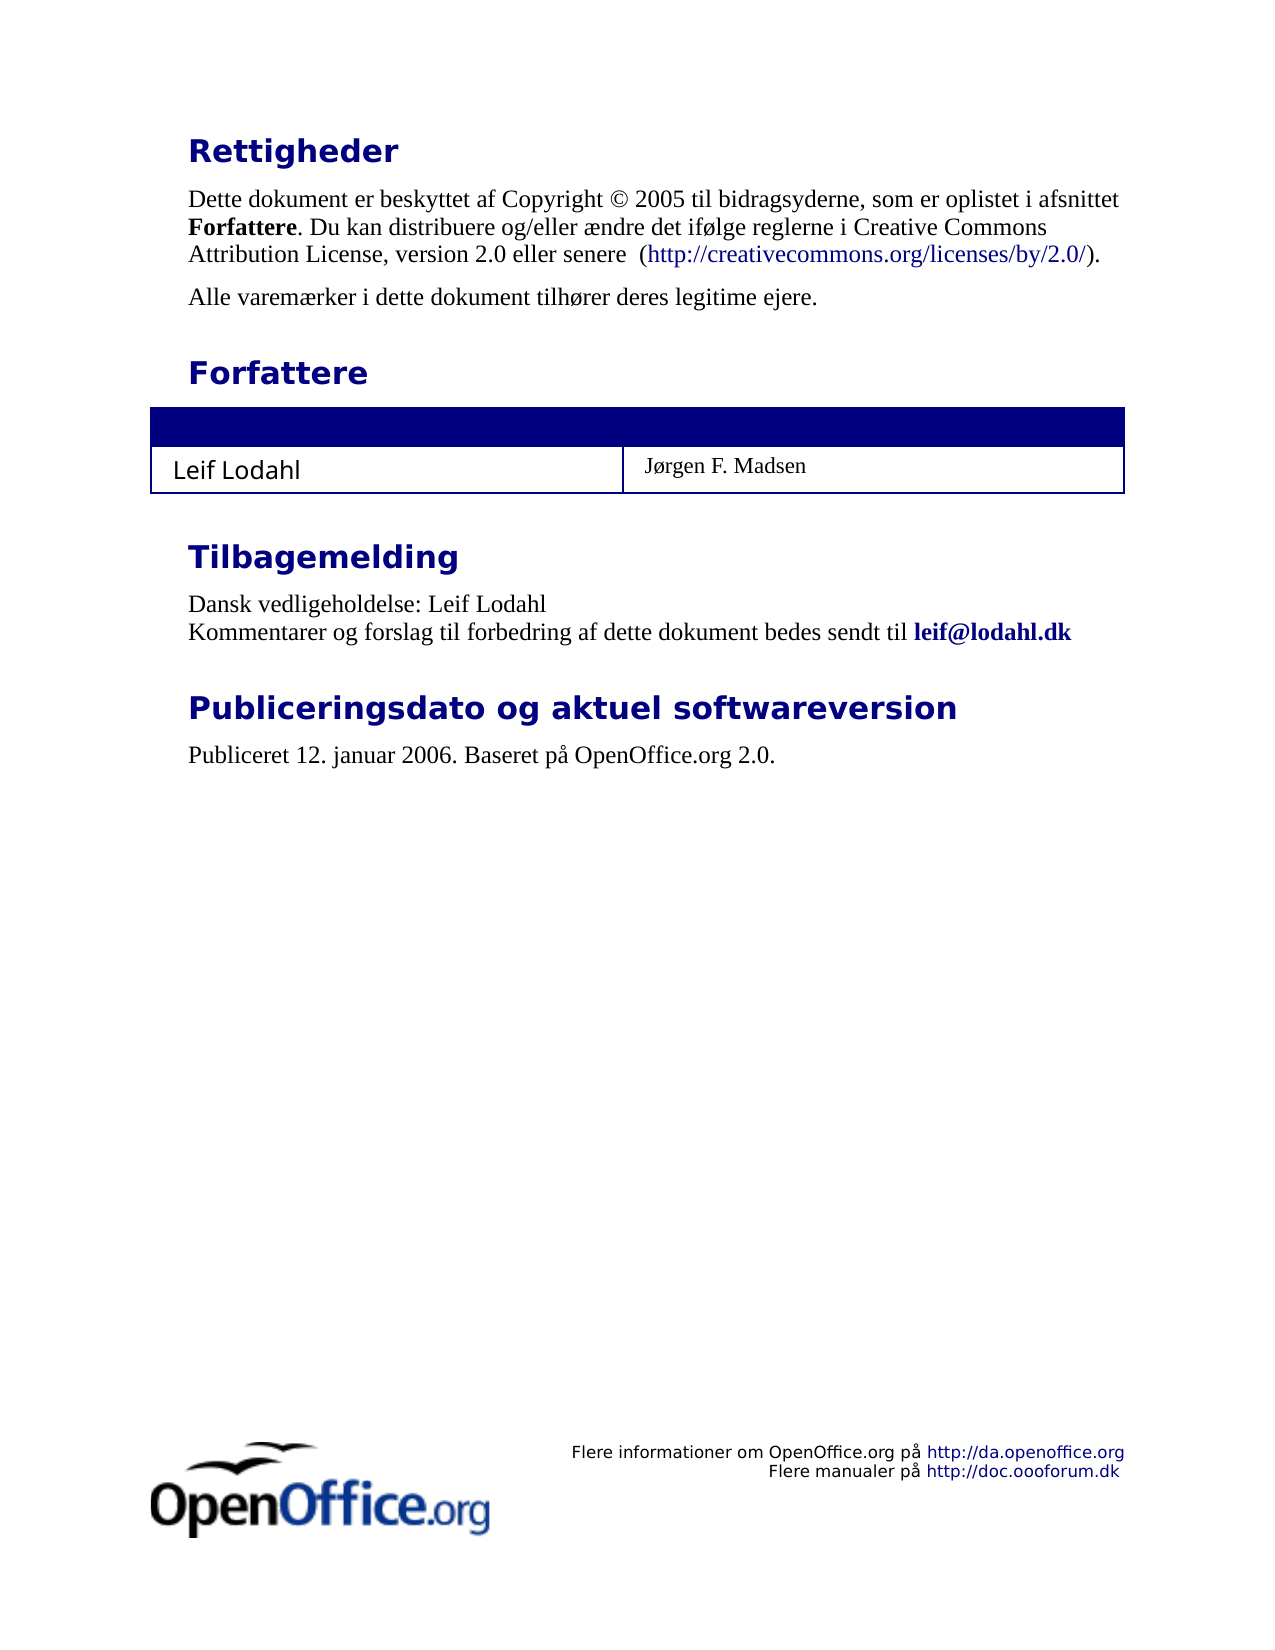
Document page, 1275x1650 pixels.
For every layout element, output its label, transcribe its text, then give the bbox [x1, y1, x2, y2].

table_cell Leif Lodahl [152, 447, 622, 492]
table_cell Jørgen F. Madsen [624, 447, 1123, 492]
subtitle Publiceringsdato og aktuel softwareversion [188, 691, 1125, 727]
subtitle Forfattere [188, 356, 1125, 392]
table_header [624, 409, 1123, 447]
text Dette dokument er beskyttet af Copyright © 2005 til bidragsyderne, som er oplistet i afsnittet Forfattere. Du kan distribuere og/eller ændre det ifølge reglerne i Creative Commons Attribution License, version 2.0 eller senere (http://creativecommons.org/licenses/by/2.0/). [188, 185, 1125, 268]
table_header [152, 409, 622, 447]
subtitle Rettigheder [188, 134, 1125, 170]
text Alle varemærker i dette dokument tilhører deres legitime ejere. [188, 283, 1125, 311]
text Dansk vedligeholdelse: Leif Lodahl Kommentarer og forslag til forbedring af dette dokument bedes sendt til leif@lodahl.dk [188, 590, 1125, 646]
text Publiceret 12. januar 2006. Baseret på OpenOffice.org 2.0. [188, 742, 1125, 769]
picture [150, 1442, 490, 1538]
subtitle Tilbagemelding [188, 539, 1125, 576]
